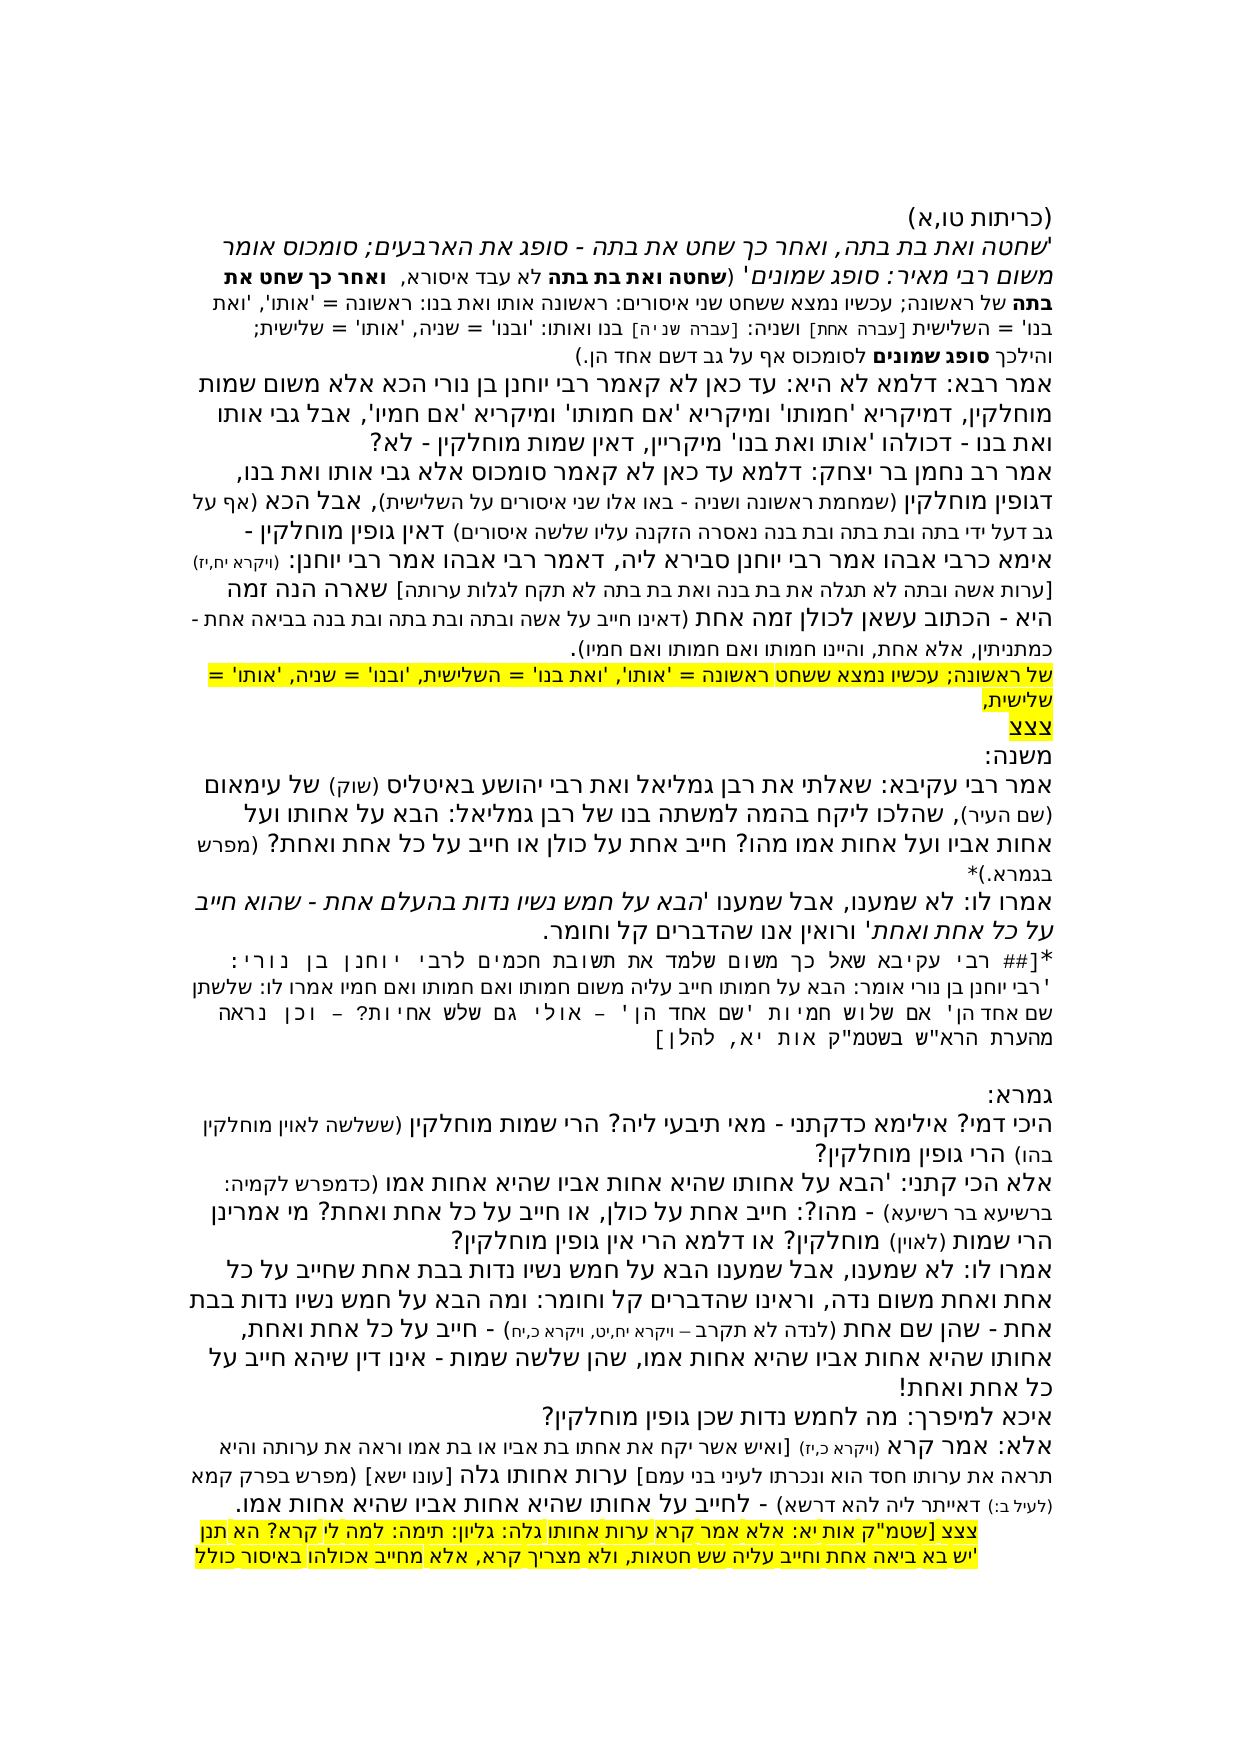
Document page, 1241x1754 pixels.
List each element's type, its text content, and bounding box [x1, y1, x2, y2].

text של ראשונה; עכשיו נמצא ששחט ראשונה = 'אותו', 'ואת בנו' = השלישית, 'ובנו' = שניה, 'אותו' = שלישית, [187, 662, 1053, 712]
text אמרו לו: לא שמענו, אבל שמענו הבא על חמש נשיו נדות בבת אחת שחייב על כל אחת ואחת משום נדה, וראינו שהדברים קל וחומר: ומה הבא על חמש נשיו נדות בבת אחת - שהן שם אחת (לנדה לא תקרב – ויקרא יח,יט, ויקרא כ,יח) - חייב על כל אחת ואחת, אחותו שהיא אחות אביו שהיא אחות אמו, שהן שלשה שמות - אינו דין שיהא חייב על כל אחת ואחת! [187, 1256, 1053, 1402]
text 'שחטה ואת בת בתה, ואחר כך שחט את בתה - סופג את הארבעים; סומכוס אומר משום רבי מאיר: סופג שמונים' (שחטה ואת בת בתה לא עבד איסורא, ואחר כך שחט את בתה של ראשונה; עכשיו נמצא ששחט שני איסורים: ראשונה אותו ואת בנו: ראשונה = 'אותו', 'ואת בנו' = השלישית [עברה אחת] ושניה: [עברה שניה] בנו ואותו: 'ובנו' = שניה, 'אותו' = שלישית; והילכך סופג שמונים לסומכוס אף על גב דשם אחד הן.) [187, 232, 1053, 369]
text אלא: אמר קרא (ויקרא כ,יז) [ואיש אשר יקח את אחתו בת אביו או בת אמו וראה את ערותה והיא תראה את ערותו חסד הוא ונכרתו לעיני בני עמם] ערות אחותו גלה [עונו ישא] (מפרש בפרק קמא (לעיל ב:) דאייתר ליה להא דרשא) - לחייב על אחותו שהיא אחות אביו שהיא אחות אמו. [187, 1431, 1053, 1519]
text אמרו לו: לא שמענו, אבל שמענו 'הבא על חמש נשיו נדות בהעלם אחת - שהוא חייב על כל אחת ואחת' ורואין אנו שהדברים קל וחומר. [187, 887, 1053, 946]
text משנה: [187, 741, 1053, 770]
text (כריתות טו,א) [187, 203, 1053, 232]
text גמרא: [187, 1080, 1053, 1109]
text אמר רב נחמן בר יצחק: דלמא עד כאן לא קאמר סומכוס אלא גבי אותו ואת בנו, דגופין מוחלקין (שמחמת ראשונה ושניה - באו אלו שני איסורים על השלישית), אבל הכא (אף על גב דעל ידי בתה ובת בתה ובת בנה נאסרה הזקנה עליו שלשה איסורים) דאין גופין מוחלקין - אימא כרבי אבהו אמר רבי יוחנן סבירא ליה, דאמר רבי אבהו אמר רבי יוחנן: (ויקרא יח,יז) [ערות אשה ובתה לא תגלה את בת בנה ואת בת בתה לא תקח לגלות ערותה] שארה הנה זמה היא - הכתוב עשאן לכולן זמה אחת (דאינו חייב על אשה ובתה ובת בתה ובת בנה בביאה אחת - כמתניתין, אלא אחת, והיינו חמותו ואם חמותו ואם חמיו). [187, 457, 1053, 662]
text איכא למיפרך: מה לחמש נדות שכן גופין מוחלקין? [187, 1402, 1053, 1431]
text *[## רבי עקיבא שאל כך משום שלמד את תשובת חכמים לרבי יוחנן בן נורי: 'רבי יוחנן בן נורי אומר: הבא על חמותו חייב עליה משום חמותו ואם חמותו ואם חמיו אמרו לו: שלשתן שם אחד הן' אם שלוש חמיות 'שם אחד הן' – אולי גם שלש אחיות? – וכן נראה מהערת הרא"ש בשטמ"ק אות יא, להלן] [187, 946, 1053, 1052]
text צצצ [187, 712, 1053, 741]
text אמר רבא: דלמא לא היא: עד כאן לא קאמר רבי יוחנן בן נורי הכא אלא משום שמות מוחלקין, דמיקריא 'חמותו' ומיקריא 'אם חמותו' ומיקריא 'אם חמיו', אבל גבי אותו ואת בנו - דכולהו 'אותו ואת בנו' מיקריין, דאין שמות מוחלקין - לא? [187, 369, 1053, 457]
text אמר רבי עקיבא: שאלתי את רבן גמליאל ואת רבי יהושע באיטליס (שוק) של עימאום (שם העיר), שהלכו ליקח בהמה למשתה בנו של רבן גמליאל: הבא על אחותו ועל אחות אביו ועל אחות אמו מהו? חייב אחת על כולן או חייב על כל אחת ואחת? (מפרש בגמרא.)* [187, 770, 1053, 887]
text אלא הכי קתני: 'הבא על אחותו שהיא אחות אביו שהיא אחות אמו (כדמפרש לקמיה: ברשיעא בר רשיעא) - מהו?: חייב אחת על כולן, או חייב על כל אחת ואחת? מי אמרינן הרי שמות (לאוין) מוחלקין? או דלמא הרי אין גופין מוחלקין? [187, 1168, 1053, 1256]
text צצצ [שטמ"ק אות יא: אלא אמר קרא ערות אחותו גלה: גליון: תימה: למה לי קרא? הא תנן 'יש בא ביאה אחת וחייב עליה שש חטאות, ולא מצריך קרא, אלא מחייב אכולהו באיסור כולל [187, 1519, 978, 1569]
text היכי דמי? אילימא כדקתני - מאי תיבעי ליה? הרי שמות מוחלקין (ששלשה לאוין מוחלקין בהו) הרי גופין מוחלקין? [187, 1109, 1053, 1168]
